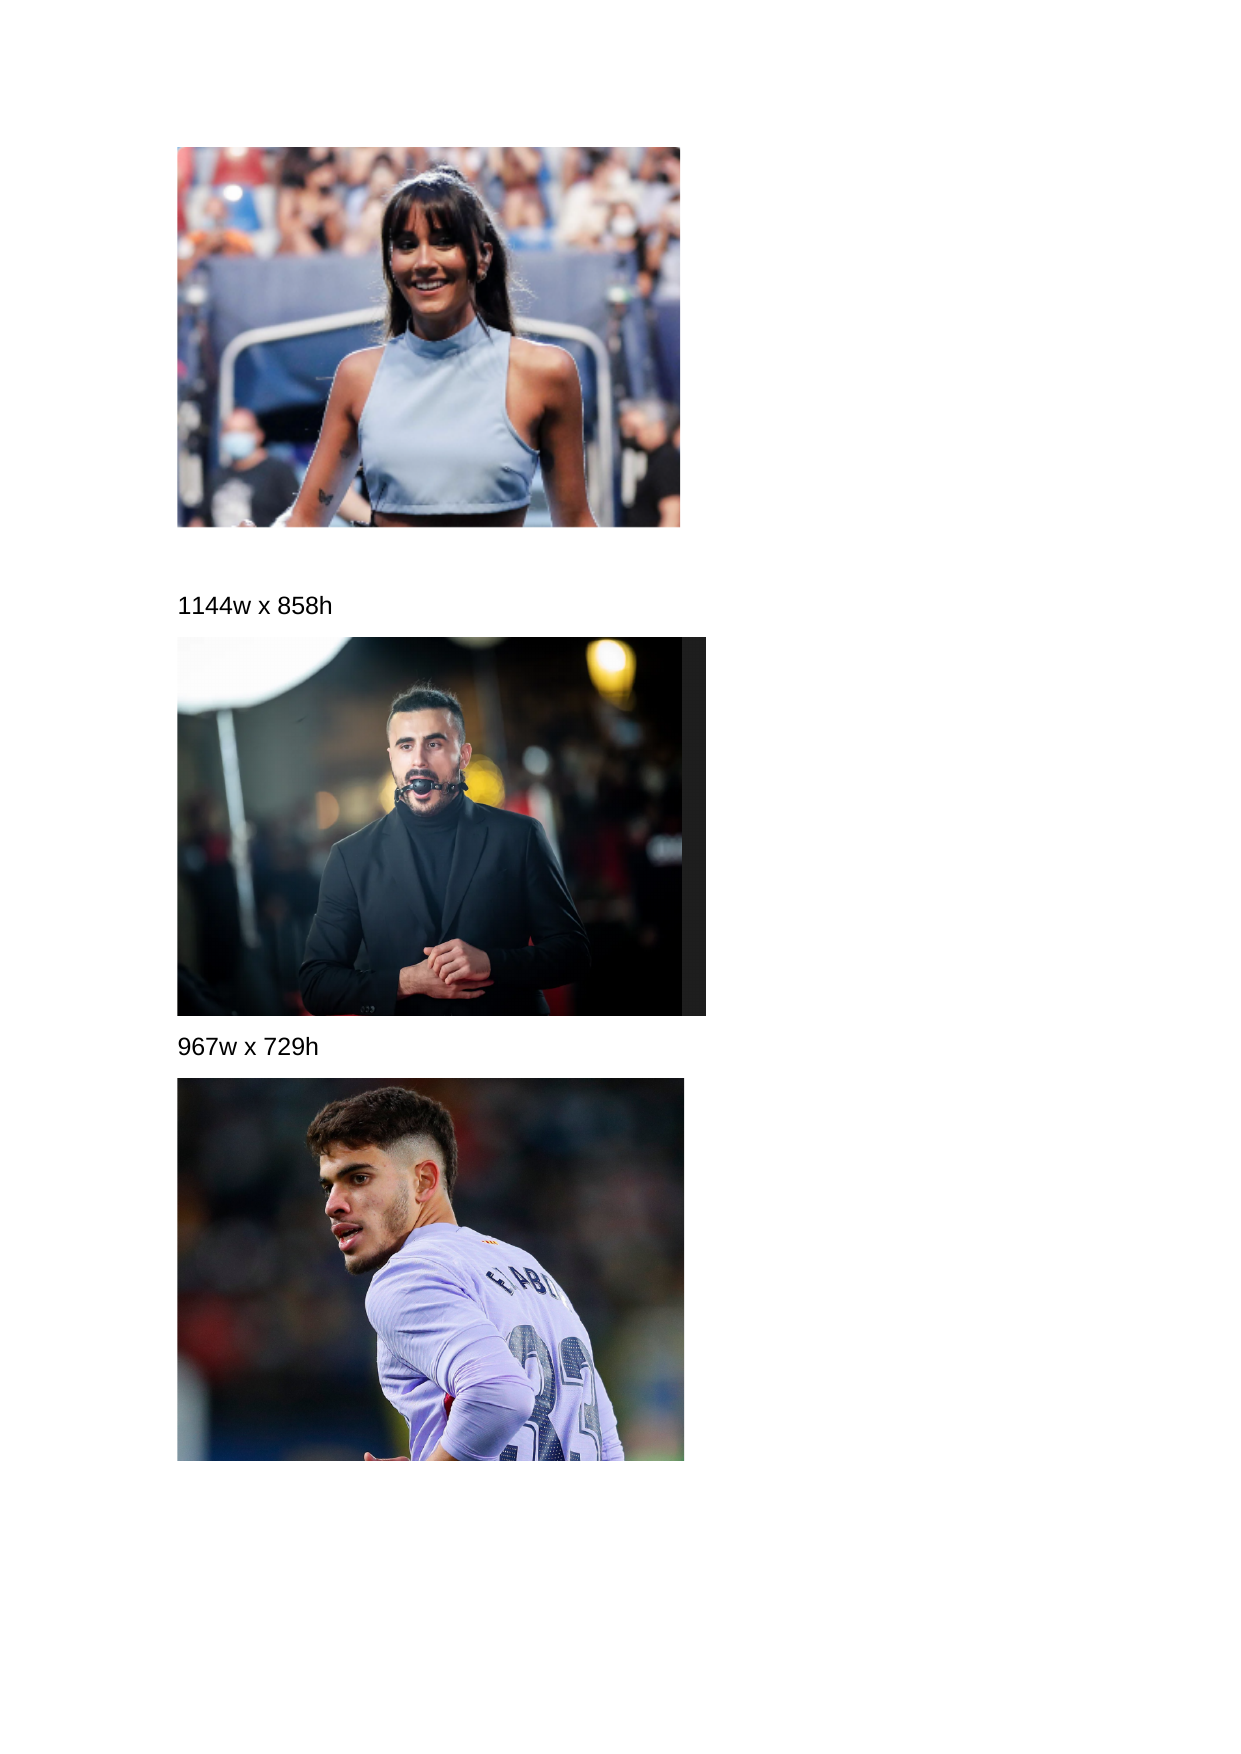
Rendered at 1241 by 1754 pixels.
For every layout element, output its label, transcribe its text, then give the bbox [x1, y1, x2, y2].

text 967w x 729h [177, 1032, 1063, 1061]
text 1144w x 858h [177, 591, 1063, 620]
